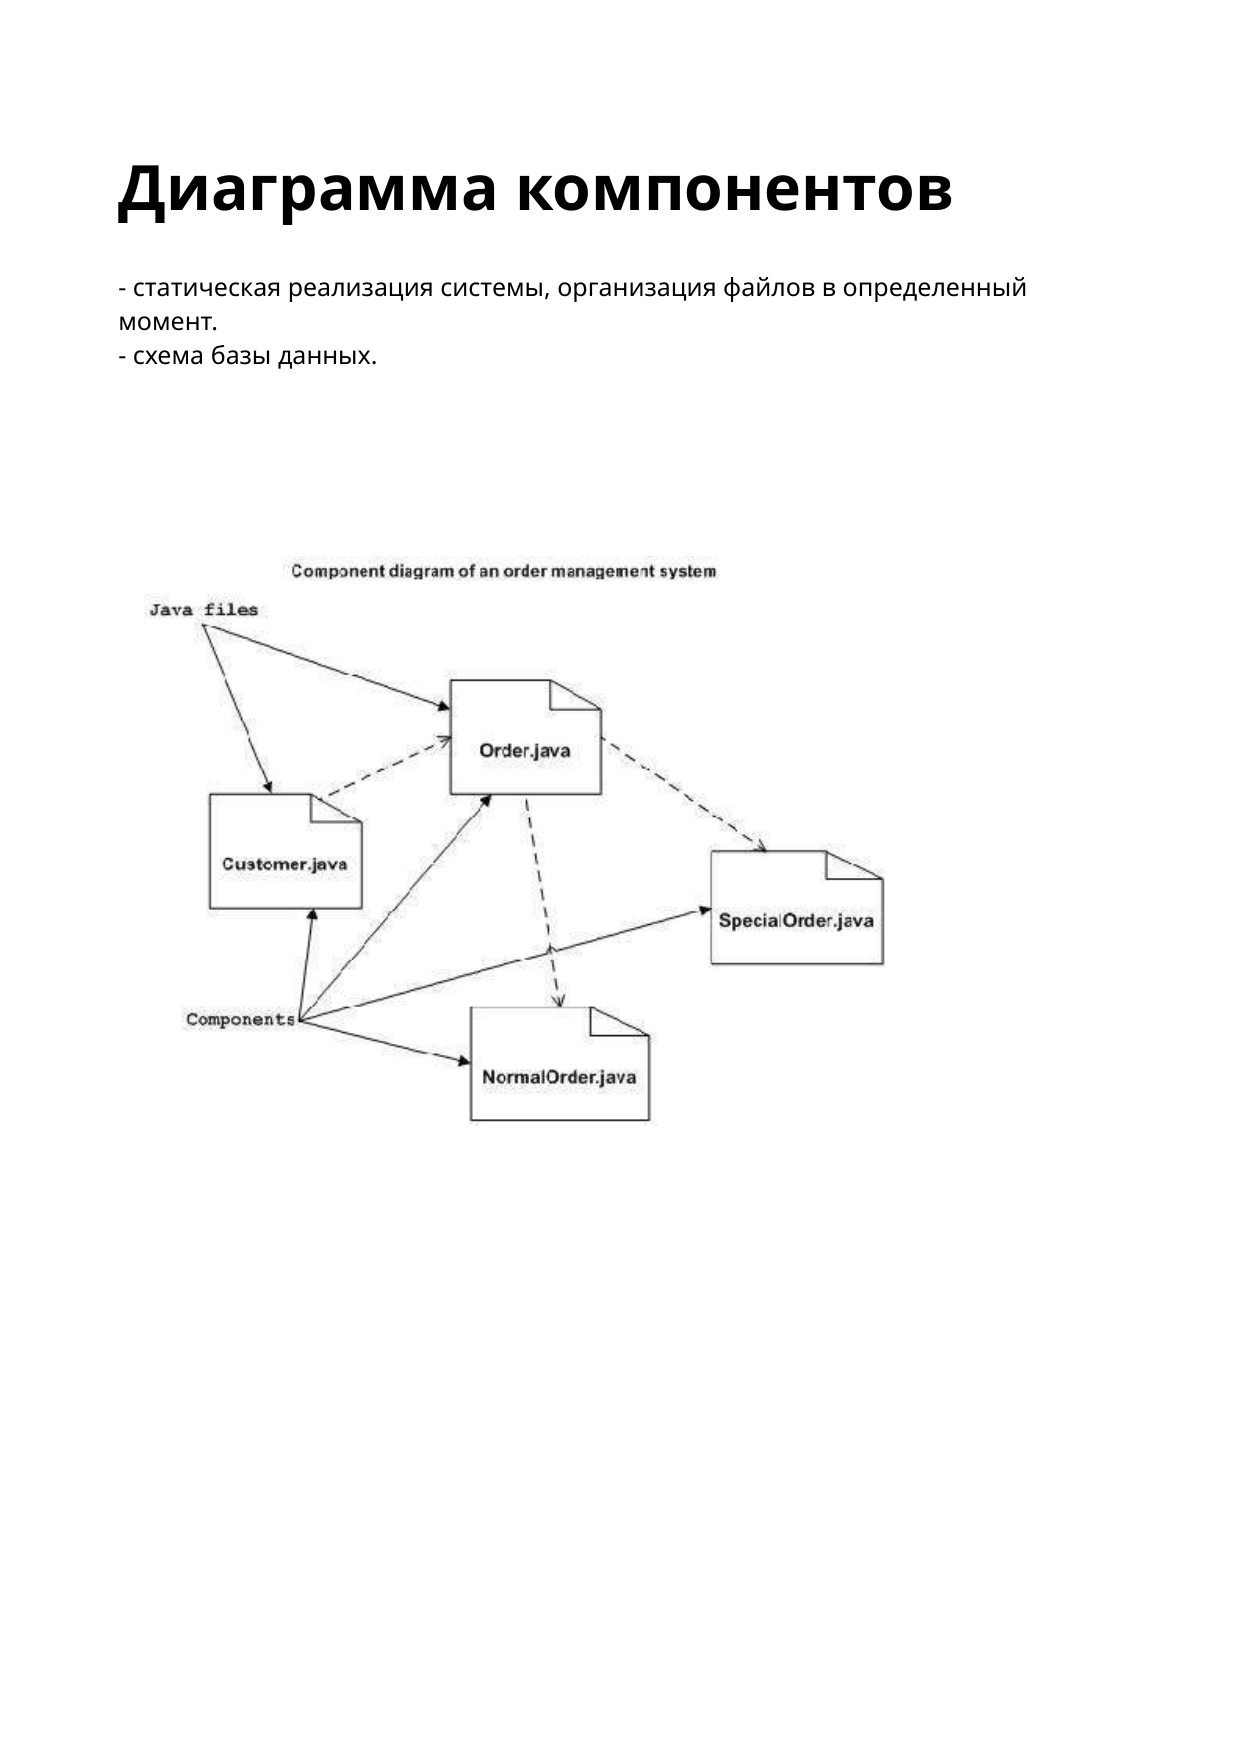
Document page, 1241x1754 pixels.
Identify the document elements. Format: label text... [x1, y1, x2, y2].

picture [144, 556, 885, 1126]
text - схема базы данных. [118, 338, 1122, 372]
subtitle Диаграмма компонентов [118, 143, 1122, 228]
text - статическая реализация системы, организация файлов в определенный момент. [118, 269, 1122, 338]
